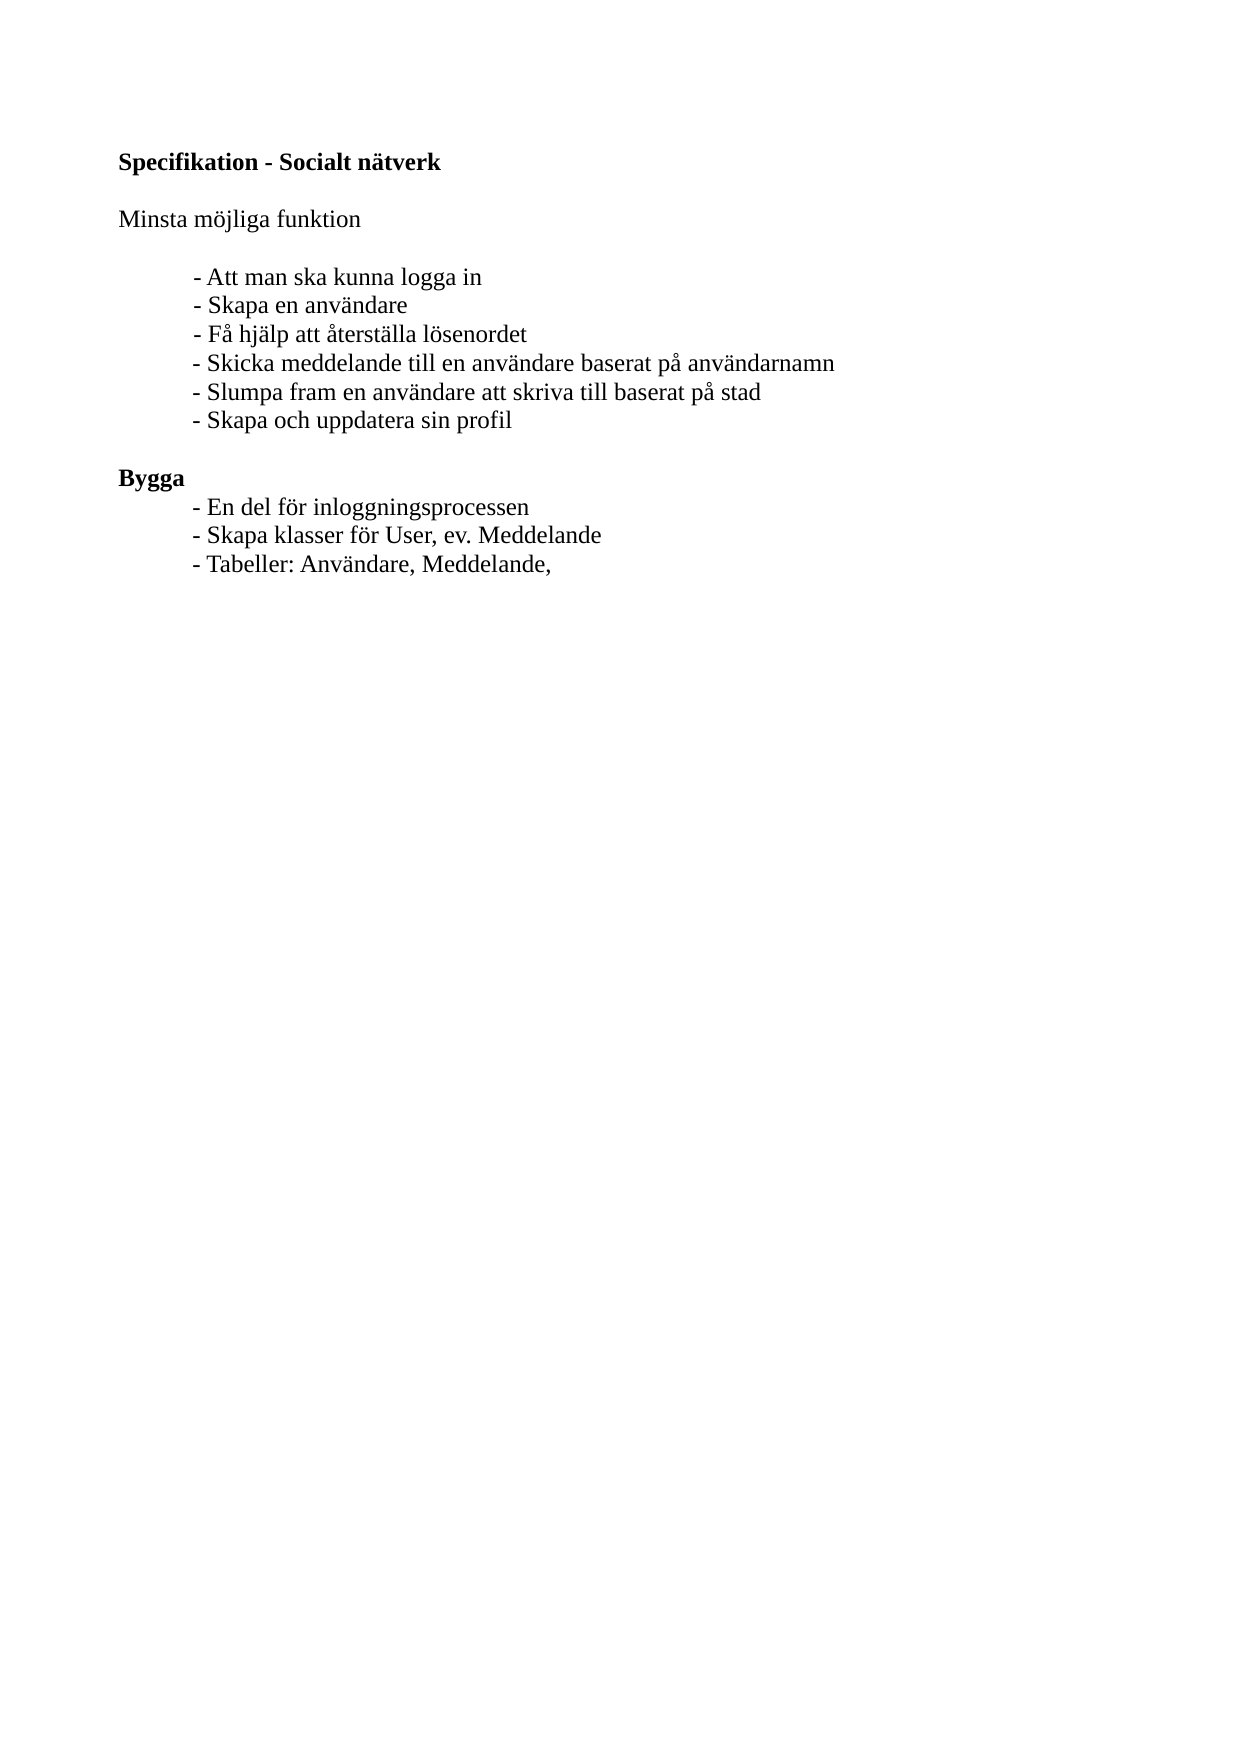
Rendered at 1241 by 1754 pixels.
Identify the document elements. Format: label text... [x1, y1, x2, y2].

text Minsta möjliga funktion [118, 204, 1122, 233]
text - Skicka meddelande till en användare baserat på användarnamn - Slumpa fram en användare att skriva till baserat på stad [118, 348, 1122, 406]
text - Skapa och uppdatera sin profil [118, 406, 1122, 434]
list - Att man ska kunna logga in - Skapa en användare - Få hjälp att återställa lösenordet [156, 262, 1122, 348]
text - Tabeller: Användare, Meddelande, [118, 549, 1122, 578]
text Specifikation - Socialt nätverk [118, 147, 1122, 176]
text Bygga - En del för inloggningsprocessen - Skapa klasser för User, ev. Meddelande [118, 463, 1122, 549]
